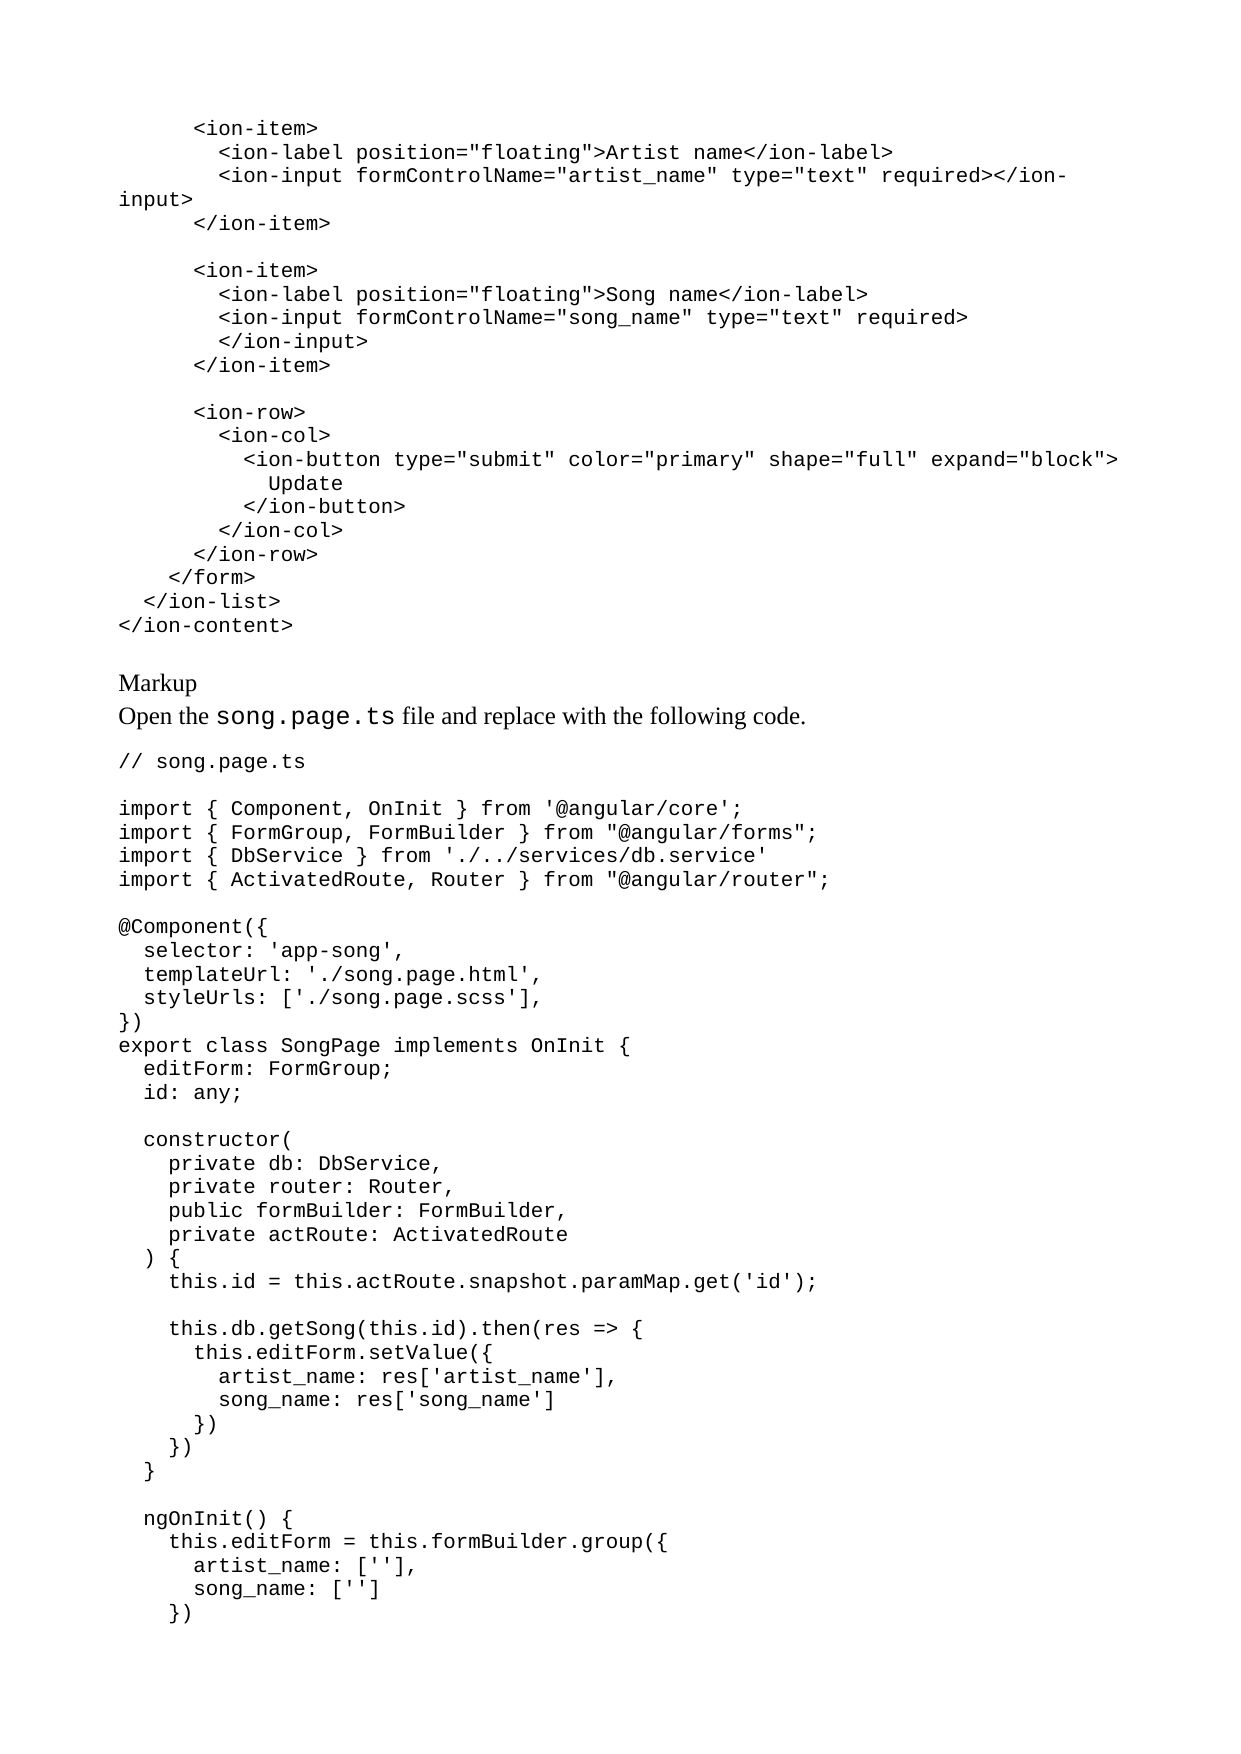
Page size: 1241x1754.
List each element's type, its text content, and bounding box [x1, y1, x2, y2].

text </ion-list> [118, 591, 1122, 615]
text editForm: FormGroup; [118, 1058, 1122, 1082]
text export class SongPage implements OnInit { [118, 1034, 1122, 1058]
text </ion-row> [118, 544, 1122, 567]
text Markup [118, 668, 1122, 697]
text } [118, 1460, 1122, 1484]
text song_name: res['song_name'] [118, 1389, 1122, 1413]
text constructor( [118, 1129, 1122, 1153]
text </form> [118, 567, 1122, 591]
text import { ActivatedRoute, Router } from "@angular/router"; [118, 869, 1122, 893]
text ngOnInit() { [118, 1507, 1122, 1531]
text Update [118, 473, 1122, 496]
text this.db.getSong(this.id).then(res => { [118, 1318, 1122, 1342]
text <ion-row> [118, 402, 1122, 426]
text <ion-button type="submit" color="primary" shape="full" expand="block"> [118, 449, 1122, 473]
text artist_name: [''], [118, 1555, 1122, 1578]
text song_name: [''] [118, 1578, 1122, 1602]
text artist_name: res['artist_name'], [118, 1366, 1122, 1389]
text private db: DbService, [118, 1153, 1122, 1176]
text </ion-content> [118, 615, 1122, 638]
text }) [118, 1437, 1122, 1460]
text this.id = this.actRoute.snapshot.paramMap.get('id'); [118, 1271, 1122, 1295]
text }) [118, 1602, 1122, 1626]
text private router: Router, [118, 1176, 1122, 1200]
text <ion-label position="floating">Artist name</ion-label> [118, 142, 1122, 165]
text templateUrl: './song.page.html', [118, 964, 1122, 987]
text private actRoute: ActivatedRoute [118, 1224, 1122, 1247]
text <ion-label position="floating">Song name</ion-label> [118, 284, 1122, 307]
text </ion-button> [118, 496, 1122, 520]
text <ion-input formControlName="song_name" type="text" required> [118, 307, 1122, 331]
text <ion-col> [118, 426, 1122, 449]
text </ion-col> [118, 520, 1122, 544]
text </ion-item> [118, 354, 1122, 378]
text <ion-item> [118, 260, 1122, 284]
text import { Component, OnInit } from '@angular/core'; [118, 798, 1122, 822]
text id: any; [118, 1082, 1122, 1106]
text import { DbService } from './../services/db.service' [118, 845, 1122, 869]
text import { FormGroup, FormBuilder } from "@angular/forms"; [118, 822, 1122, 845]
text ) { [118, 1247, 1122, 1271]
text }) [118, 1413, 1122, 1437]
text selector: 'app-song', [118, 940, 1122, 964]
text this.editForm = this.formBuilder.group({ [118, 1531, 1122, 1555]
text styleUrls: ['./song.page.scss'], [118, 987, 1122, 1011]
text }) [118, 1011, 1122, 1034]
text this.editForm.setValue({ [118, 1342, 1122, 1366]
text </ion-item> [118, 213, 1122, 236]
text <ion-item> [118, 118, 1122, 142]
text Open the song.page.ts file and replace with the following code. [118, 701, 1122, 732]
text public formBuilder: FormBuilder, [118, 1200, 1122, 1224]
text <ion-input formControlName="artist_name" type="text" required></ion-input> [118, 165, 1122, 213]
text // song.page.ts [118, 751, 1122, 774]
text @Component({ [118, 916, 1122, 940]
text </ion-input> [118, 331, 1122, 354]
